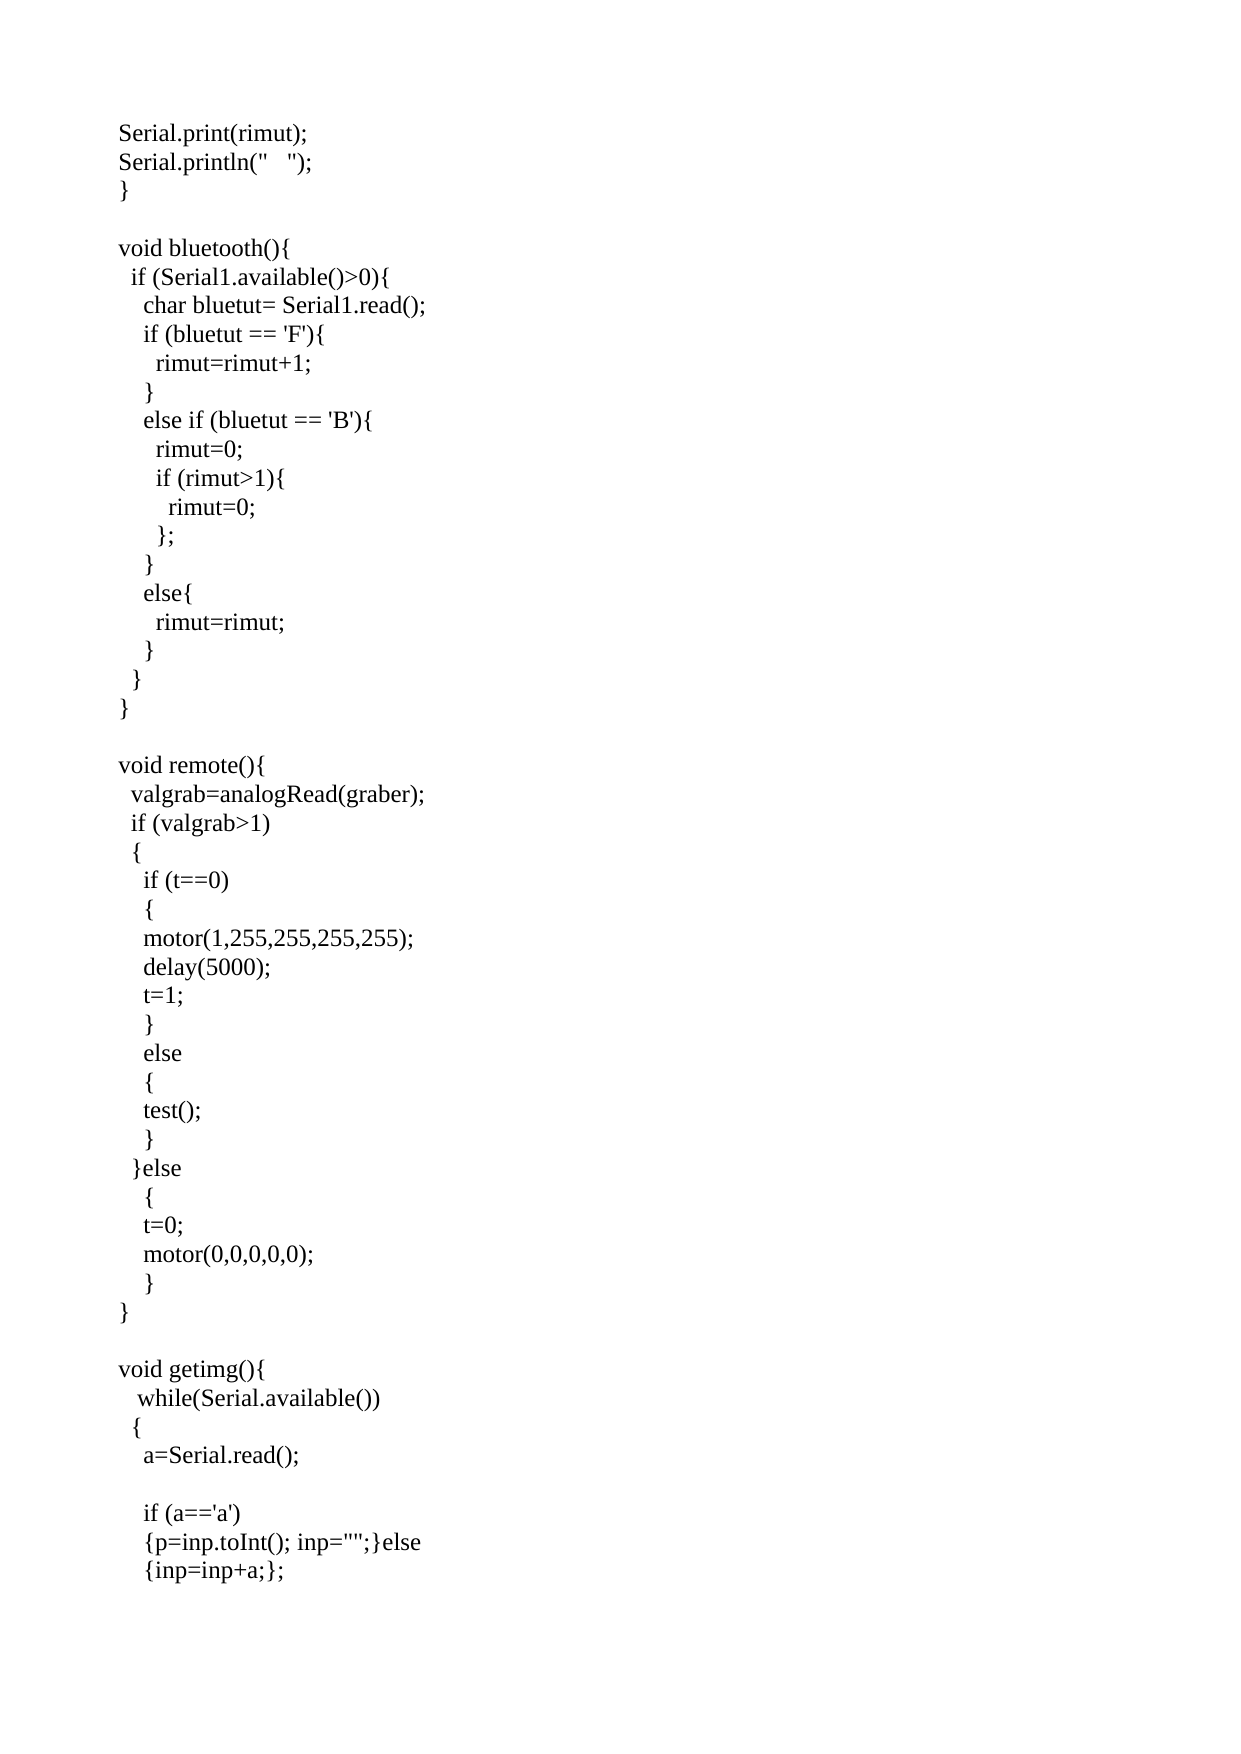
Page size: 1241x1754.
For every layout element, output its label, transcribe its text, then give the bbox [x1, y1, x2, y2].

text else [118, 1038, 1122, 1067]
text if (t==0) [118, 866, 1122, 894]
text Serial.print(rimut); [118, 118, 1122, 147]
text { [118, 1412, 1122, 1441]
text } [118, 1268, 1122, 1297]
text char bluetut= Serial1.read(); [118, 291, 1122, 319]
text if (valgrab>1) [118, 808, 1122, 837]
text }else [118, 1153, 1122, 1182]
text } [118, 176, 1122, 204]
text { [118, 1182, 1122, 1211]
text rimut=0; [118, 492, 1122, 521]
text } [118, 549, 1122, 578]
text { [118, 1067, 1122, 1096]
text } [118, 377, 1122, 406]
text else if (bluetut == 'B'){ [118, 406, 1122, 434]
text } [118, 693, 1122, 722]
text void getimg(){ [118, 1354, 1122, 1383]
text a=Serial.read(); [118, 1441, 1122, 1469]
text t=0; [118, 1211, 1122, 1239]
text t=1; [118, 981, 1122, 1009]
text rimut=rimut+1; [118, 348, 1122, 377]
text {p=inp.toInt(); inp="";}else [118, 1527, 1122, 1556]
text motor(1,255,255,255,255); [118, 923, 1122, 952]
text rimut=rimut; [118, 607, 1122, 636]
text void remote(){ [118, 751, 1122, 779]
text while(Serial.available()) [118, 1383, 1122, 1412]
text { [118, 837, 1122, 866]
text delay(5000); [118, 952, 1122, 981]
text } [118, 664, 1122, 693]
text motor(0,0,0,0,0); [118, 1239, 1122, 1268]
text valgrab=analogRead(graber); [118, 779, 1122, 808]
text if (Serial1.available()>0){ [118, 262, 1122, 291]
text if (rimut>1){ [118, 463, 1122, 492]
text {inp=inp+a;}; [118, 1556, 1122, 1584]
text } [118, 1009, 1122, 1038]
text if (bluetut == 'F'){ [118, 319, 1122, 348]
text } [118, 636, 1122, 664]
text if (a=='a') [118, 1498, 1122, 1527]
text } [118, 1124, 1122, 1153]
text rimut=0; [118, 434, 1122, 463]
text { [118, 894, 1122, 923]
text }; [118, 521, 1122, 549]
text test(); [118, 1096, 1122, 1124]
text Serial.println(" "); [118, 147, 1122, 176]
text } [118, 1297, 1122, 1326]
text void bluetooth(){ [118, 233, 1122, 262]
text else{ [118, 578, 1122, 607]
